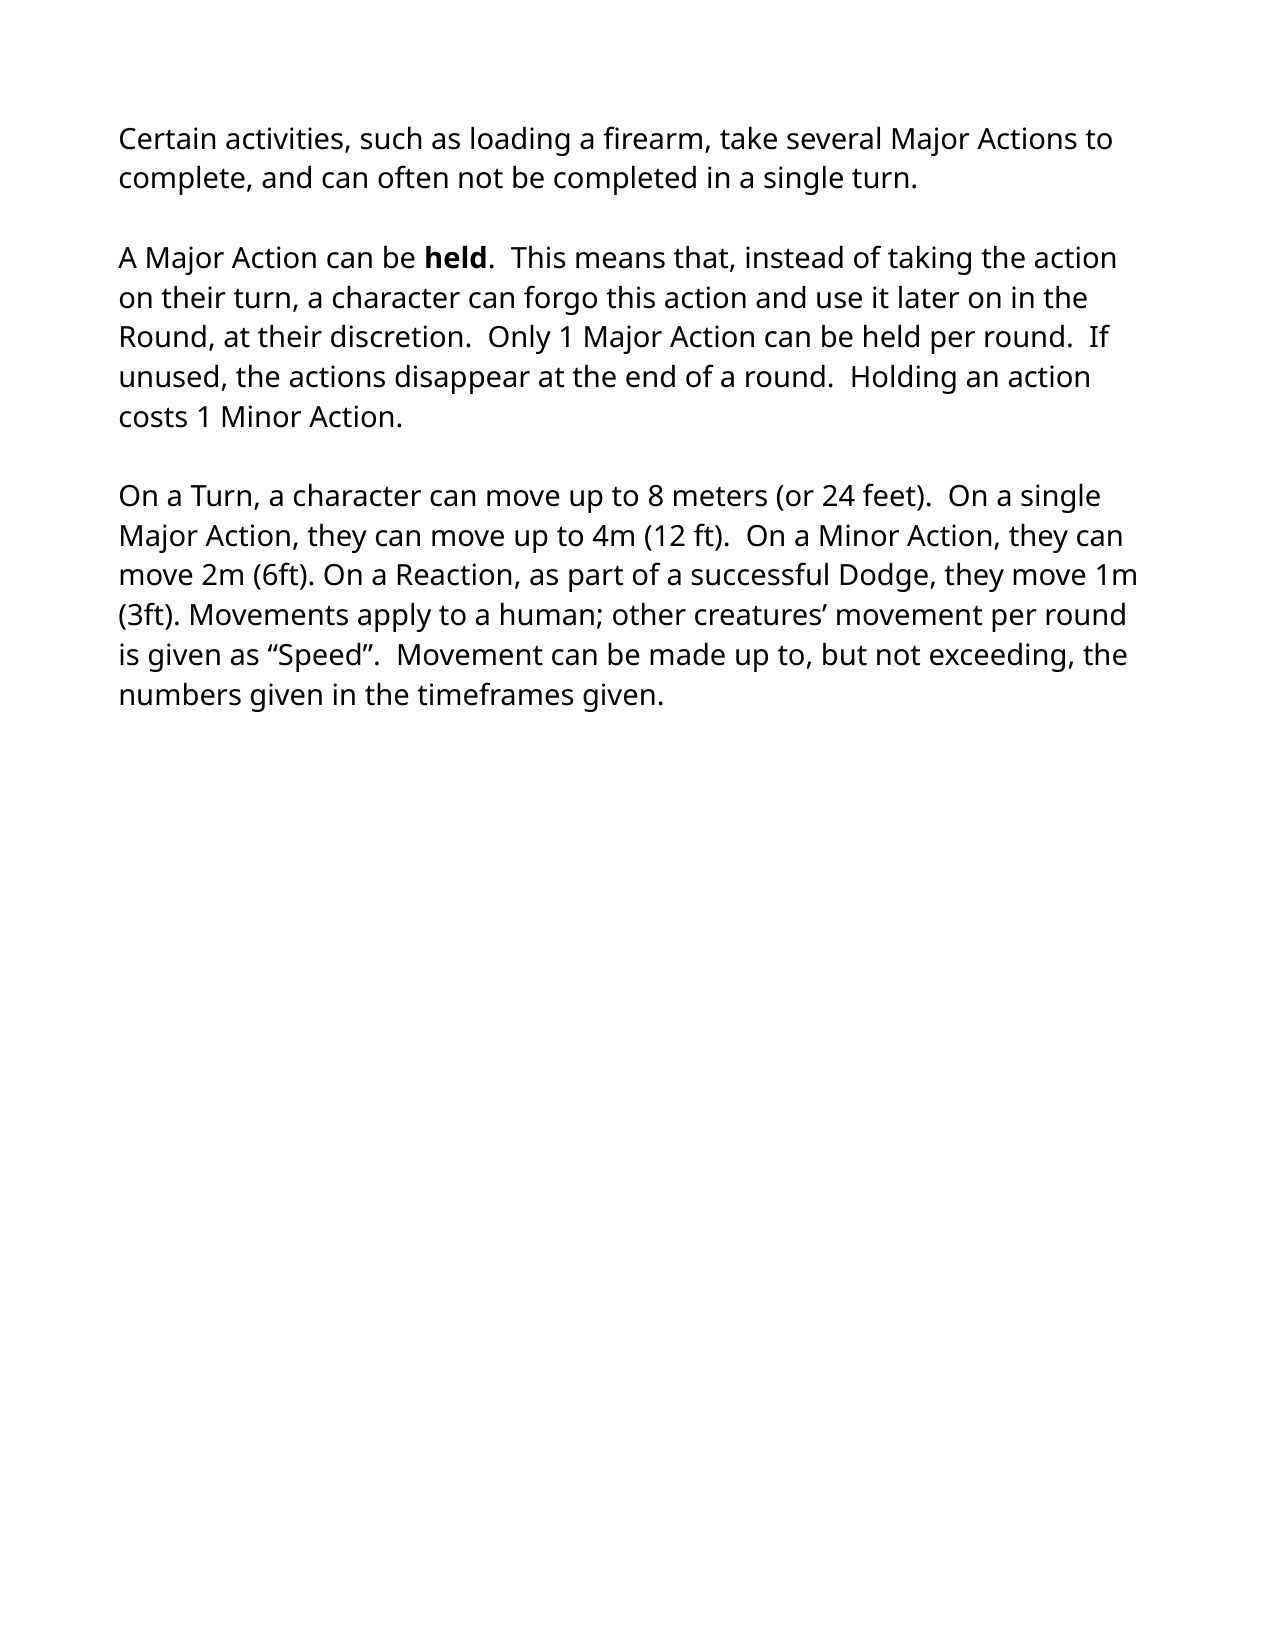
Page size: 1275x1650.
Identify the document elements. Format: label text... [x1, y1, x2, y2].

text On a Turn, a character can move up to 8 meters (or 24 feet). On a single Major Action, they can move up to 4m (12 ft). On a Minor Action, they can move 2m (6ft). On a Reaction, as part of a successful Dodge, they move 1m (3ft). Movements apply to a human; other creatures’ movement per round is given as “Speed”. Movement can be made up to, but not exceeding, the numbers given in the timeframes given. [118, 475, 1157, 713]
text Certain activities, such as loading a firearm, take several Major Actions to complete, and can often not be completed in a single turn. [118, 118, 1157, 197]
text A Major Action can be held. This means that, instead of taking the action on their turn, a character can forgo this action and use it later on in the Round, at their discretion. Only 1 Major Action can be held per round. If unused, the actions disappear at the end of a round. Holding an action costs 1 Minor Action. [118, 237, 1157, 436]
